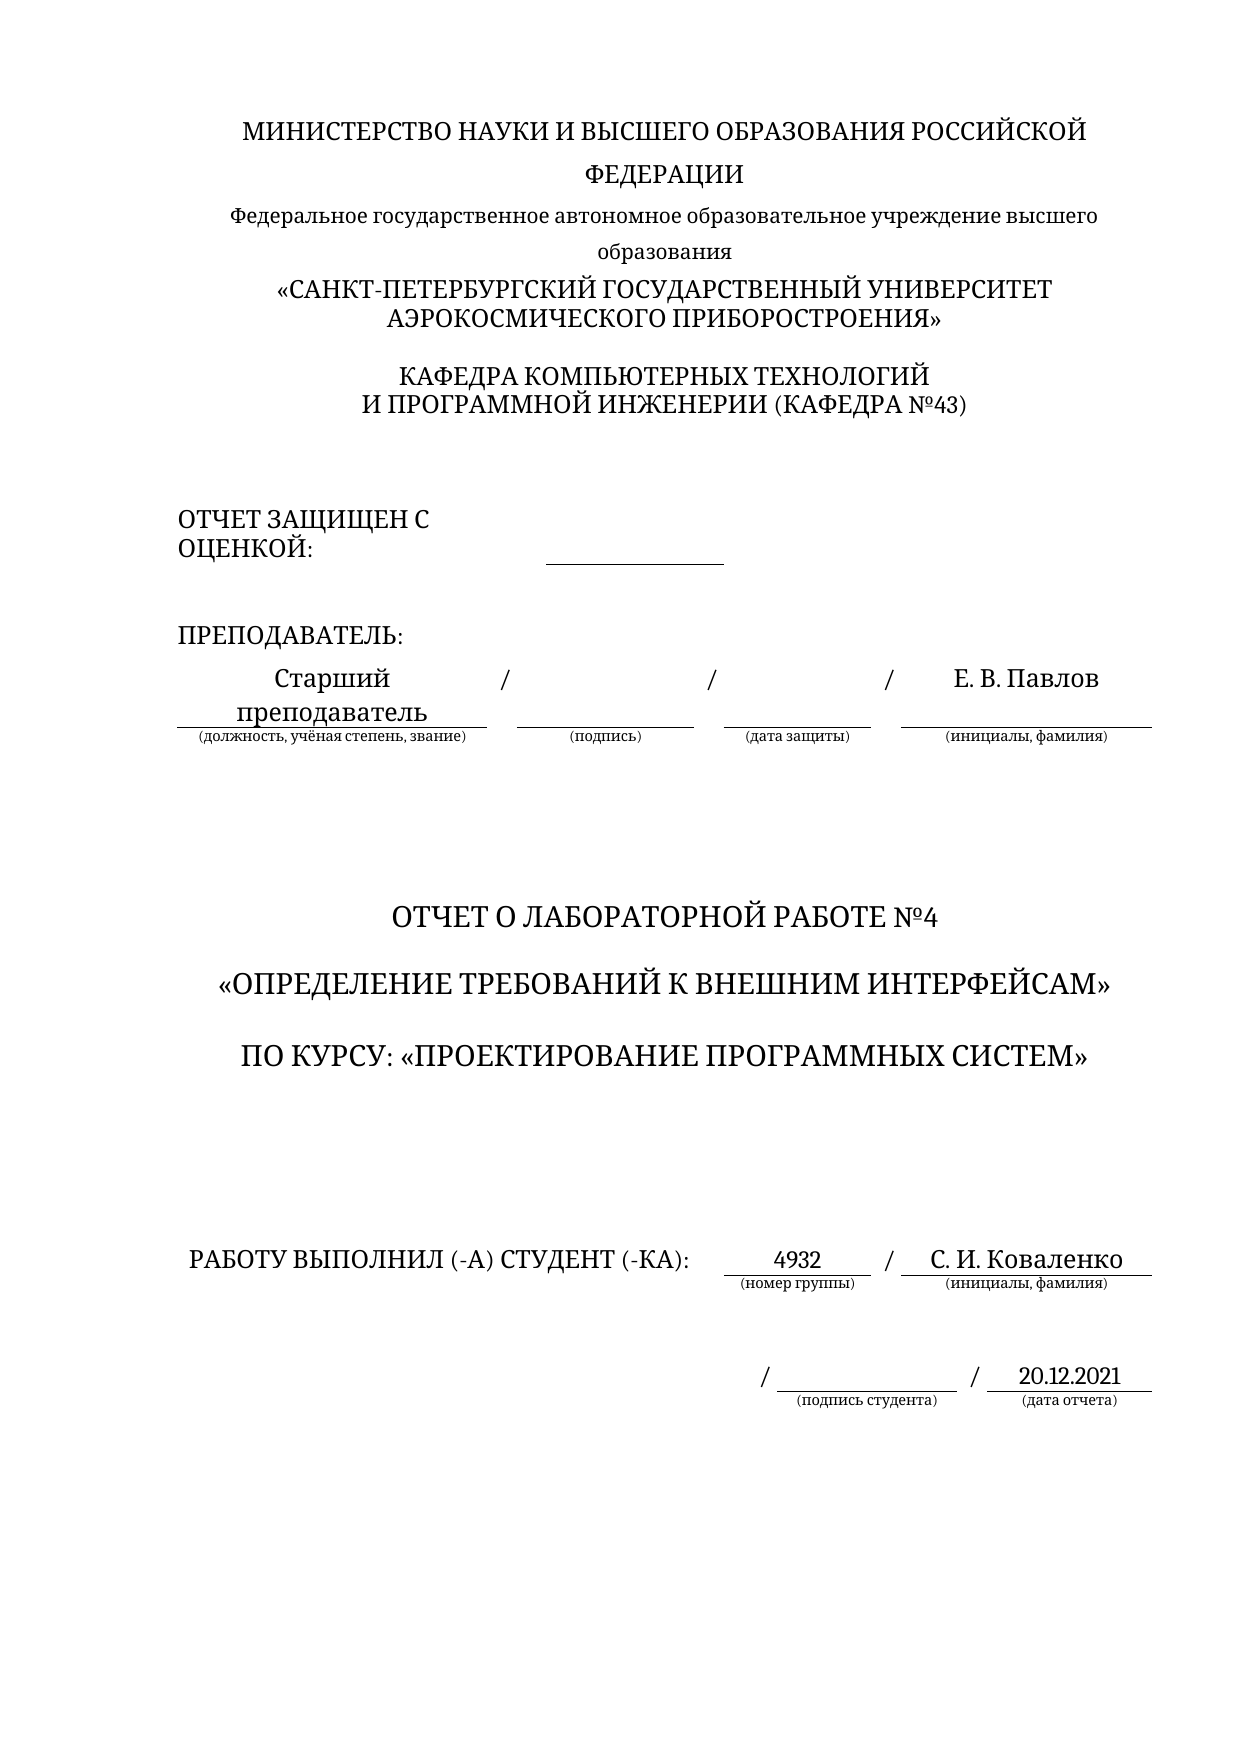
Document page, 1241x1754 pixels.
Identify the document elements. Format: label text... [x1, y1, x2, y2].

table_cell (подпись) [517, 728, 694, 757]
table_header / [957, 1362, 987, 1391]
text Федеральное государственное автономное образовательное учреждение высшего образования [177, 204, 1152, 264]
table_header ОТЧЕТ ЗАЩИЩЕН С ОЦЕНКОЙ: [177, 506, 546, 564]
text ПРЕПОДАВАТЕЛЬ: [177, 622, 1152, 651]
table_header [177, 1362, 747, 1391]
table_header [517, 665, 694, 727]
table_header / [694, 665, 723, 727]
table_cell [694, 727, 723, 757]
table_header [724, 506, 1151, 564]
text «САНКТ-ПЕТЕРБУРГСКИЙ ГОСУДАРСТВЕННЫЙ УНИВЕРСИТЕТ [177, 276, 1152, 305]
text КАФЕДРА КОМПЬЮТЕРНЫХ ТЕХНОЛОГИЙ [177, 362, 1152, 391]
table_header 4932 [724, 1246, 871, 1275]
table_cell (инициалы, фамилия) [901, 1276, 1152, 1304]
table_header С. И. Коваленко [901, 1246, 1152, 1275]
text И ПРОГРАММНОЙ ИНЖЕНЕРИИ (КАФЕДРА №43) [177, 391, 1152, 420]
table_cell [487, 727, 517, 757]
table_cell [177, 1391, 747, 1421]
text «ОПРЕДЕЛЕНИЕ ТРЕБОВАНИЙ К ВНЕШНИМ ИНТЕРФЕЙСАМ» [177, 968, 1152, 1001]
table_header / [871, 665, 901, 727]
table_cell [177, 1275, 724, 1304]
table_header [724, 665, 871, 727]
table_cell [747, 1391, 777, 1421]
text МИНИСТЕРСТВО НАУКИ И ВЫСШЕГО ОБРАЗОВАНИЯ РОССИЙСКОЙ ФЕДЕРАЦИИ [177, 118, 1152, 190]
text АЭРОКОСМИЧЕСКОГО ПРИБОРОСТРОЕНИЯ» [177, 305, 1152, 334]
table_header / [747, 1362, 777, 1391]
table_cell [957, 1391, 987, 1421]
table_cell [871, 727, 901, 757]
text ОТЧЕТ О ЛАБОРАТОРНОЙ РАБОТЕ №4 [177, 901, 1152, 934]
table_header РАБОТУ ВЫПОЛНИЛ (-А) СТУДЕНТ (-КА): [177, 1246, 724, 1275]
table_cell (дата защиты) [724, 728, 871, 757]
table_header 20.12.2021 [987, 1362, 1152, 1391]
table_cell (должность, учёная степень, звание) [177, 728, 487, 757]
table_header / [871, 1246, 901, 1275]
table_header [546, 506, 723, 564]
table_cell [871, 1275, 901, 1304]
table_header / [487, 665, 517, 727]
table_header Старший преподаватель [177, 665, 487, 727]
text ПО КУРСУ: «ПРОЕКТИРОВАНИЕ ПРОГРАММНЫХ СИСТЕМ» [177, 1040, 1152, 1073]
table_cell (номер группы) [724, 1276, 871, 1304]
table_cell (подпись студента) [777, 1392, 957, 1421]
table_header Е. В. Павлов [901, 665, 1152, 727]
table_cell (инициалы, фамилия) [901, 728, 1152, 757]
table_cell (дата отчета) [987, 1392, 1152, 1421]
table_header [777, 1362, 957, 1391]
